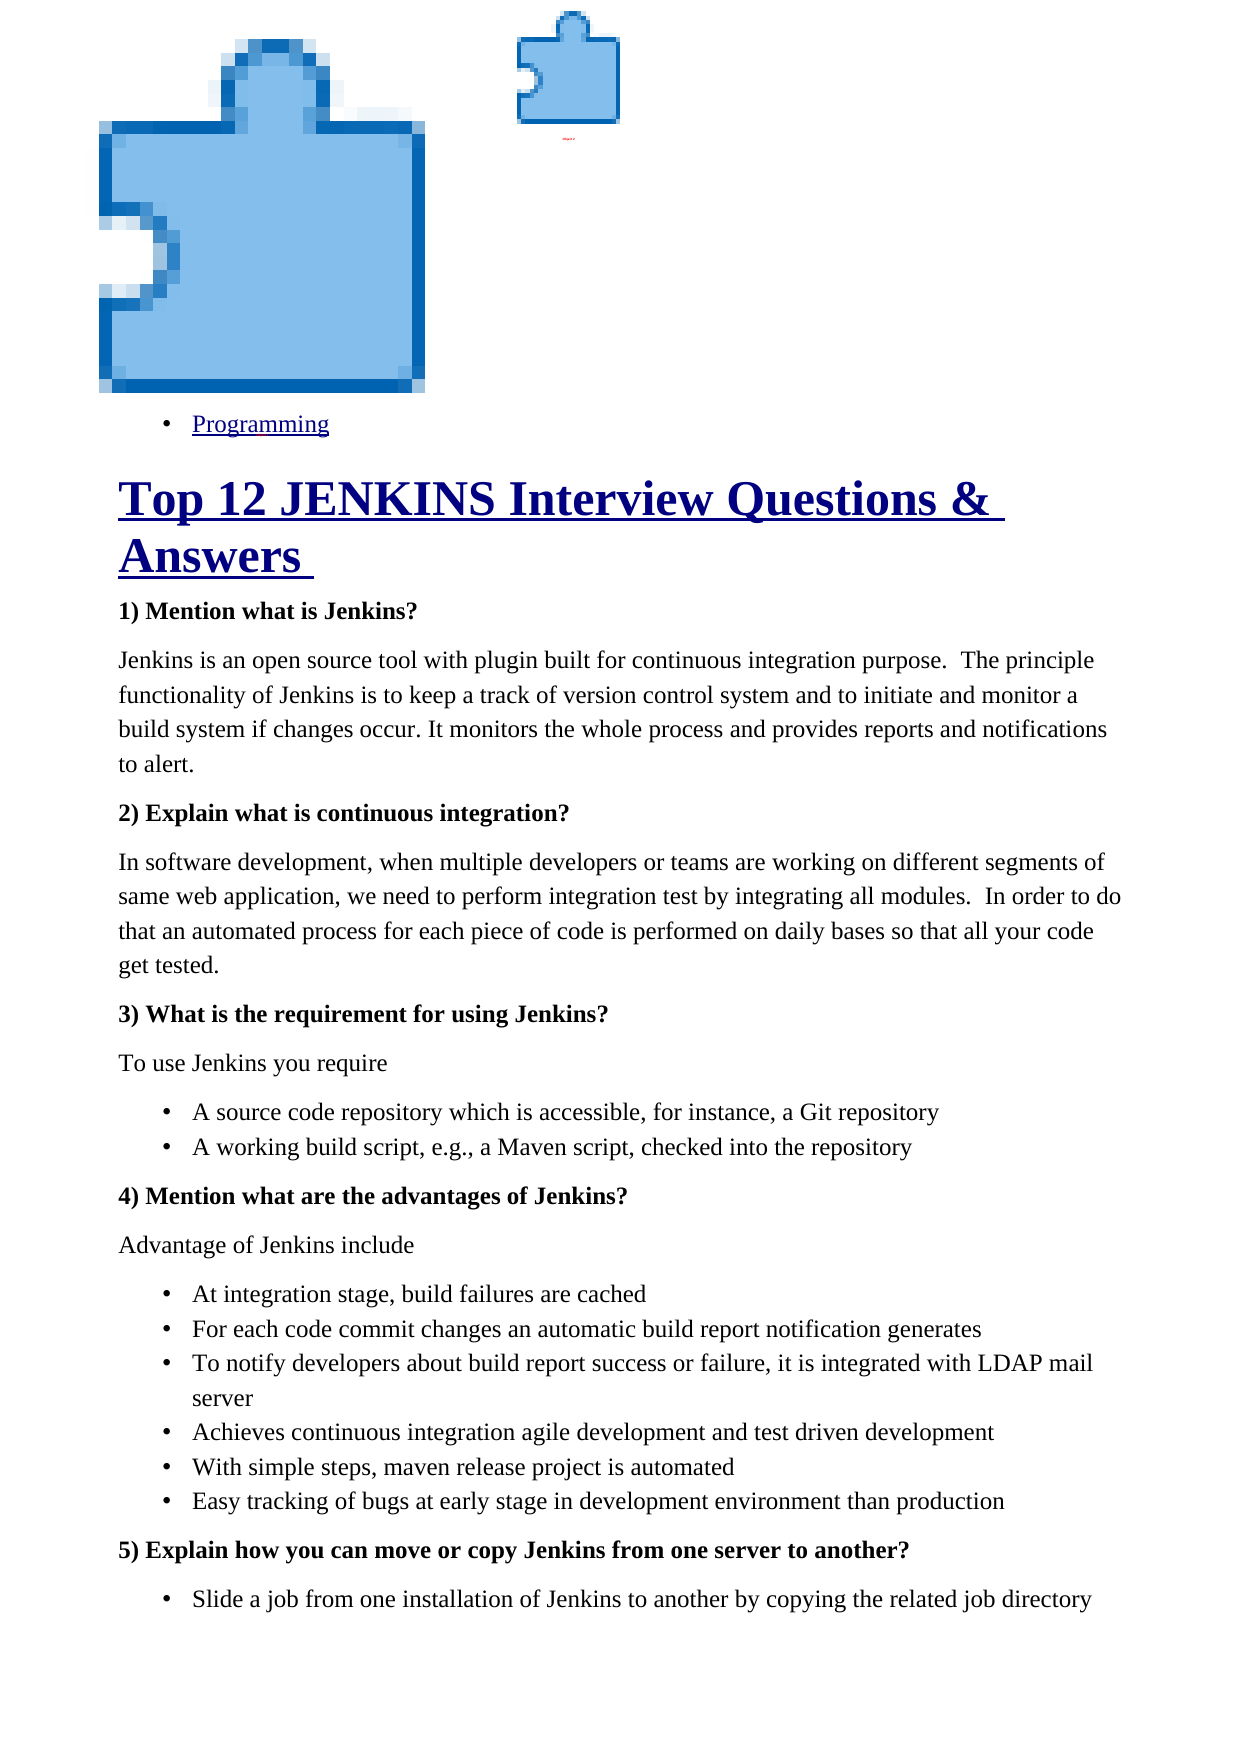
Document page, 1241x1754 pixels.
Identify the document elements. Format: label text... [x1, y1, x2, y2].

list At integration stage, build failures are cached [162, 1279, 1122, 1308]
list For each code commit changes an automatic build report notification generates [162, 1314, 1122, 1342]
text 2) Explain what is continuous integration? [118, 798, 1122, 827]
text Advantage of Jenkins include [118, 1230, 1122, 1259]
text 1) Mention what is Jenkins? [118, 596, 1114, 625]
list To notify developers about build report success or failure, it is integrated with LDAP mail server [162, 1348, 1122, 1411]
list Programming [162, 409, 1122, 438]
text 3) What is the requirement for using Jenkins? [118, 999, 1122, 1028]
text Jenkins is an open source tool with plugin built for continuous integration purpose. The principle functionality of Jenkins is to keep a track of version control system and to initiate and monitor a build system if changes occur. It monitors the whole process and provides reports and notifications to alert. [118, 645, 1122, 777]
text In software development, when multiple developers or teams are working on different segments of same web application, we need to perform integration test by integrating all modules. In order to do that an automated process for each piece of code is performed on daily bases so that all your code get tested. [118, 847, 1122, 979]
subtitle Top 12 JENKINS Interview Questions & Answers [118, 469, 1122, 584]
list A working build script, e.g., a Maven script, checked into the repository [162, 1132, 1122, 1161]
list A source code repository which is accessible, for instance, a Git repository [162, 1097, 1122, 1126]
list Achieves continuous integration agile development and test driven development [162, 1417, 1122, 1446]
text To use Jenkins you require [118, 1048, 1122, 1077]
list Slide a job from one installation of Jenkins to another by copying the related job directory [162, 1584, 1122, 1613]
text 5) Explain how you can move or copy Jenkins from one server to another? [118, 1535, 1122, 1564]
text Microsoft [425, 351, 1122, 380]
list With simple steps, maven release project is automated [162, 1452, 1122, 1480]
text 4) Mention what are the advantages of Jenkins? [118, 1181, 1122, 1210]
list Easy tracking of bugs at early stage in development environment than production [162, 1486, 1122, 1515]
